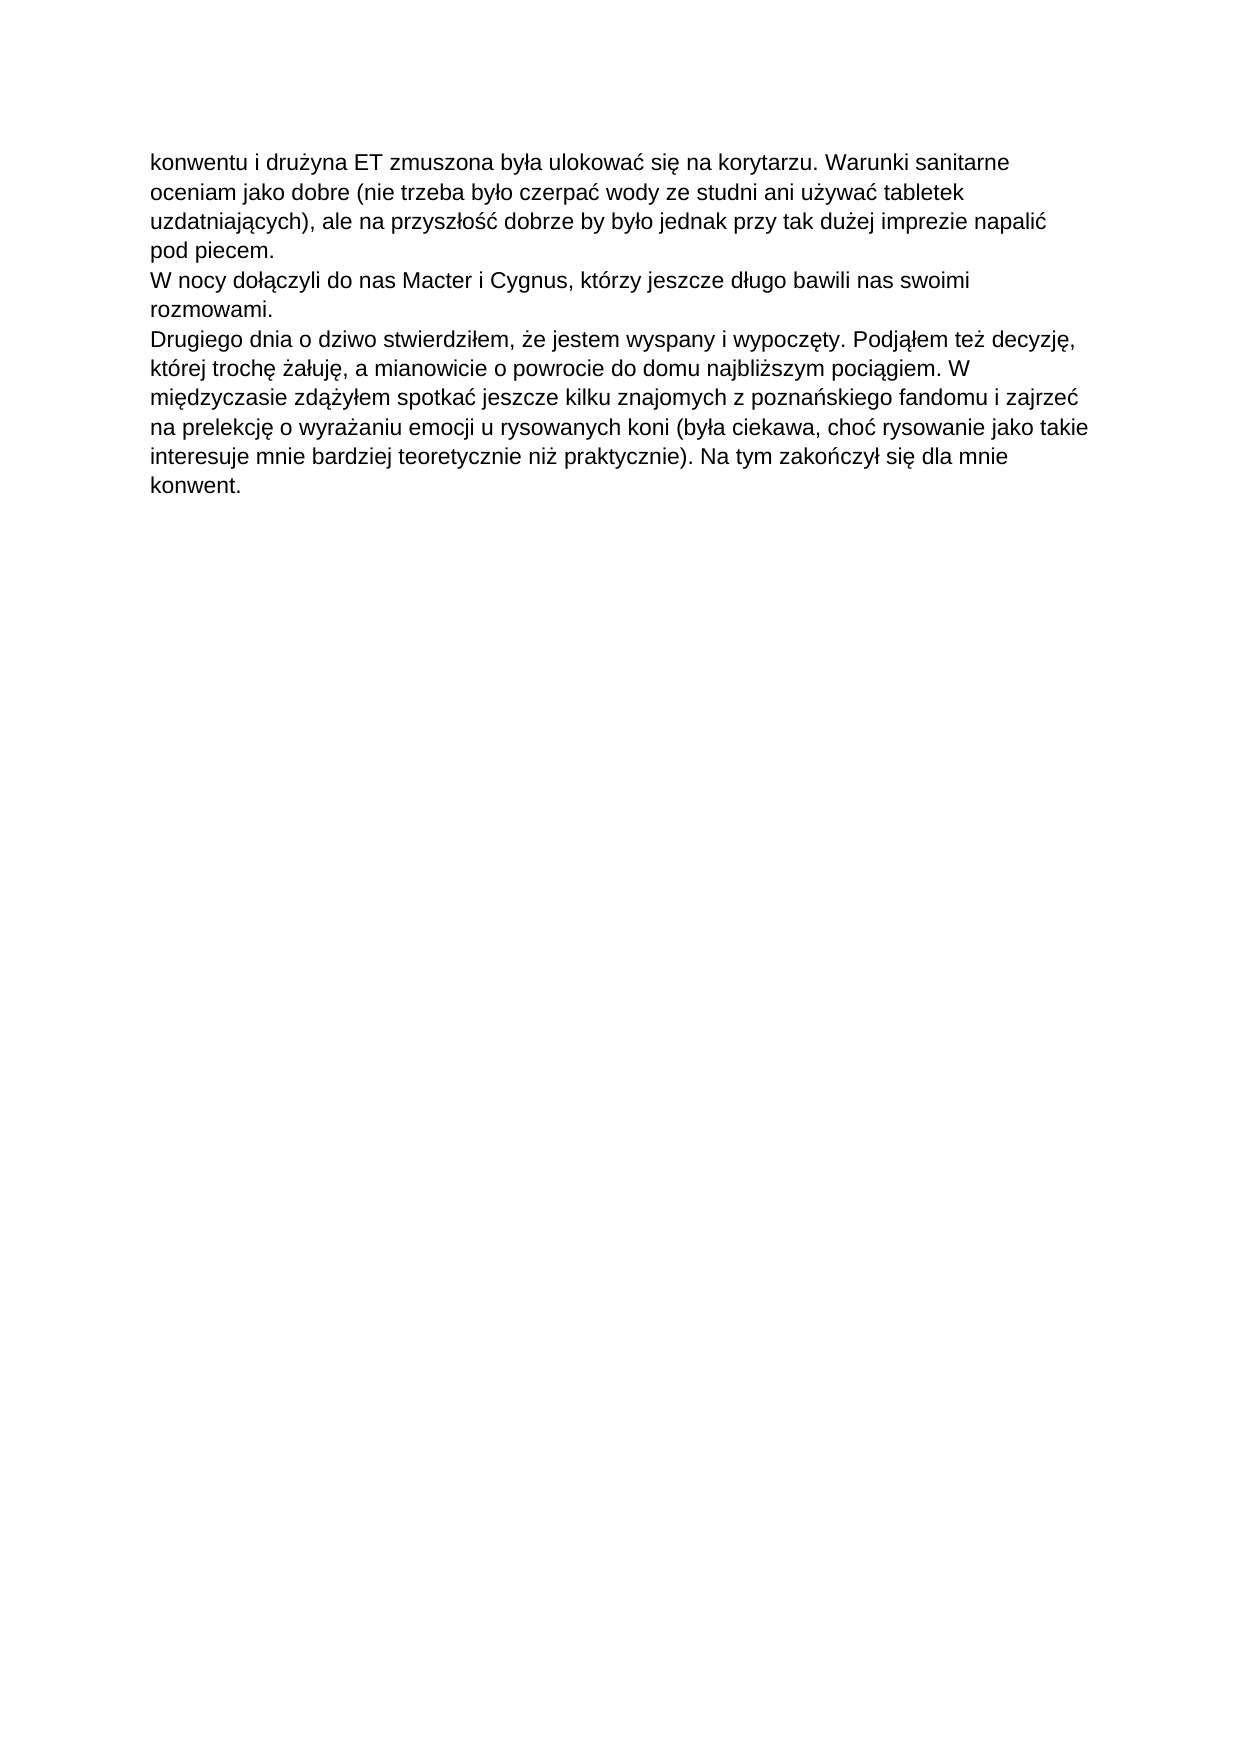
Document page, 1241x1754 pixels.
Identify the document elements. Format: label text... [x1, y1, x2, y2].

text W nocy dołączyli do nas Macter i Cygnus, którzy jeszcze długo bawili nas swoimi rozmowami. [150, 267, 1091, 322]
text konwentu i drużyna ET zmuszona była ulokować się na korytarzu. Warunki sanitarne oceniam jako dobre (nie trzeba było czerpać wody ze studni ani używać tabletek uzdatniających), ale na przyszłość dobrze by było jednak przy tak dużej imprezie napalić pod piecem. [150, 150, 1091, 264]
text Drugiego dnia o dziwo stwierdziłem, że jestem wyspany i wypoczęty. Podjąłem też decyzję, której trochę żałuję, a mianowicie o powrocie do domu najbliższym pociągiem. W międzyczasie zdążyłem spotkać jeszcze kilku znajomych z poznańskiego fandomu i zajrzeć na prelekcję o wyrażaniu emocji u rysowanych koni (była ciekawa, choć rysowanie jako takie interesuje mnie bardziej teoretycznie niż praktycznie). Na tym zakończył się dla mnie konwent. [150, 326, 1091, 499]
